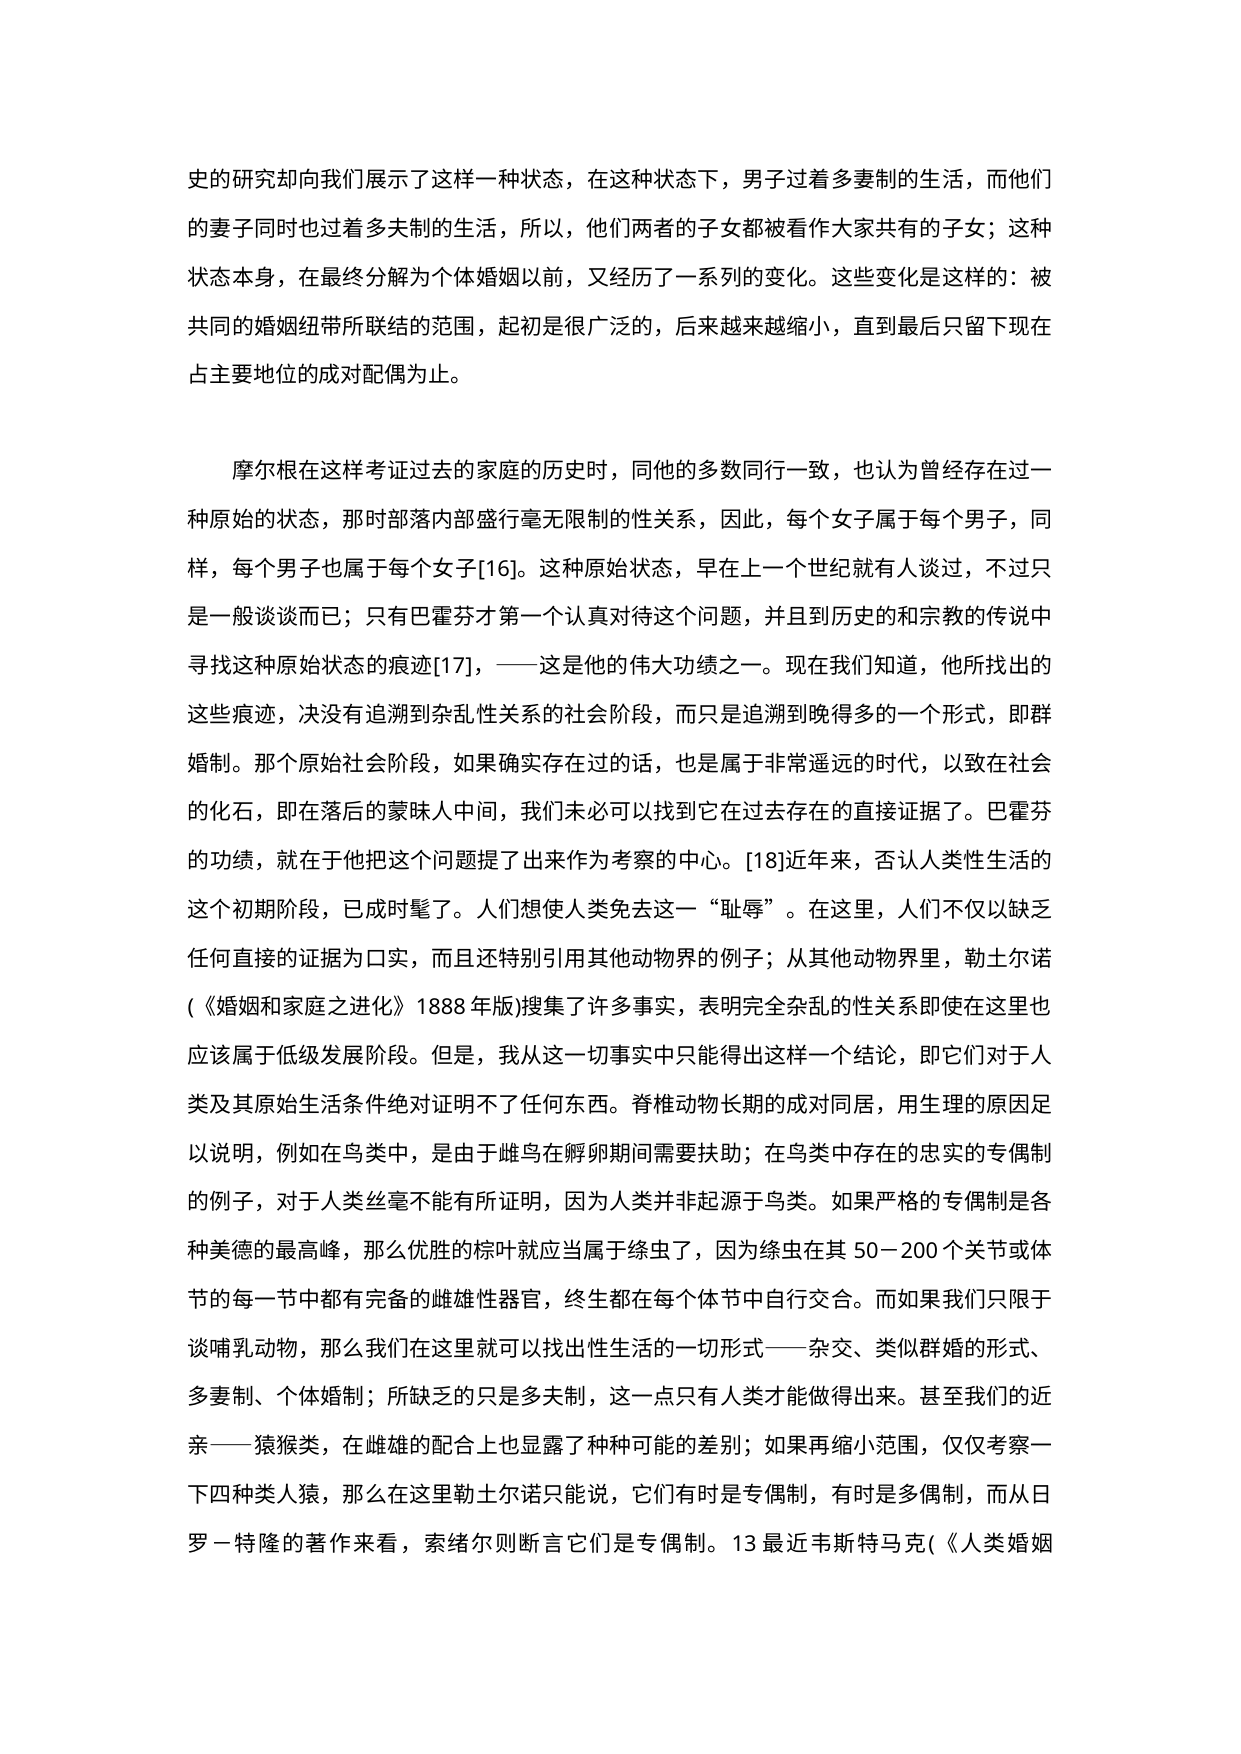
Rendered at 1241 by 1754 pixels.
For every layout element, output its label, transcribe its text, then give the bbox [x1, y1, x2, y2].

text 摩尔根在这样考证过去的家庭的历史时，同他的多数同行一致，也认为曾经存在过一种原始的状态，那时部落内部盛行毫无限制的性关系，因此，每个女子属于每个男子，同样，每个男子也属于每个女子[16]。这种原始状态，早在上一个世纪就有人谈过，不过只是一般谈谈而已；只有巴霍芬才第一个认真对待这个问题，并且到历史的和宗教的传说中寻找这种原始状态的痕迹[17]，——这是他的伟大功绩之一。现在我们知道，他所找出的这些痕迹，决没有追溯到杂乱性关系的社会阶段，而只是追溯到晚得多的一个形式，即群婚制。那个原始社会阶段，如果确实存在过的话，也是属于非常遥远的时代，以致在社会的化石，即在落后的蒙昧人中间，我们未必可以找到它在过去存在的直接证据了。巴霍芬的功绩，就在于他把这个问题提了出来作为考察的中心。[18]近年来，否认人类性生活的这个初期阶段，已成时髦了。人们想使人类免去这一“耻辱”。在这里，人们不仅以缺乏任何直接的证据为口实，而且还特别引用其他动物界的例子；从其他动物界里，勒土尔诺(《婚姻和家庭之进化》1888年版)搜集了许多事实，表明完全杂乱的性关系即使在这里也应该属于低级发展阶段。但是，我从这一切事实中只能得出这样一个结论，即它们对于人类及其原始生活条件绝对证明不了任何东西。脊椎动物长期的成对同居，用生理的原因足以说明，例如在鸟类中，是由于雌鸟在孵卵期间需要扶助；在鸟类中存在的忠实的专偶制的例子，对于人类丝毫不能有所证明，因为人类并非起源于鸟类。如果严格的专偶制是各种美德的最高峰，那么优胜的棕叶就应当属于绦虫了，因为绦虫在其50－200个关节或体节的每一节中都有完备的雌雄性器官，终生都在每个体节中自行交合。而如果我们只限于谈哺乳动物，那么我们在这里就可以找出性生活的一切形式——杂交、类似群婚的形式、多妻制、个体婚制；所缺乏的只是多夫制，这一点只有人类才能做得出来。甚至我们的近亲——猿猴类，在雌雄的配合上也显露了种种可能的差别；如果再缩小范围，仅仅考察一下四种类人猿，那么在这里勒土尔诺只能说，它们有时是专偶制，有时是多偶制，而从日罗－特隆的著作来看，索绪尔则断言它们是专偶制。13最近韦斯特马克(《人类婚姻 [187, 453, 1053, 1558]
text 史的研究却向我们展示了这样一种状态，在这种状态下，男子过着多妻制的生活，而他们的妻子同时也过着多夫制的生活，所以，他们两者的子女都被看作大家共有的子女；这种状态本身，在最终分解为个体婚姻以前，又经历了一系列的变化。这些变化是这样的：被共同的婚姻纽带所联结的范围，起初是很广泛的，后来越来越缩小，直到最后只留下现在占主要地位的成对配偶为止。 [187, 162, 1053, 389]
